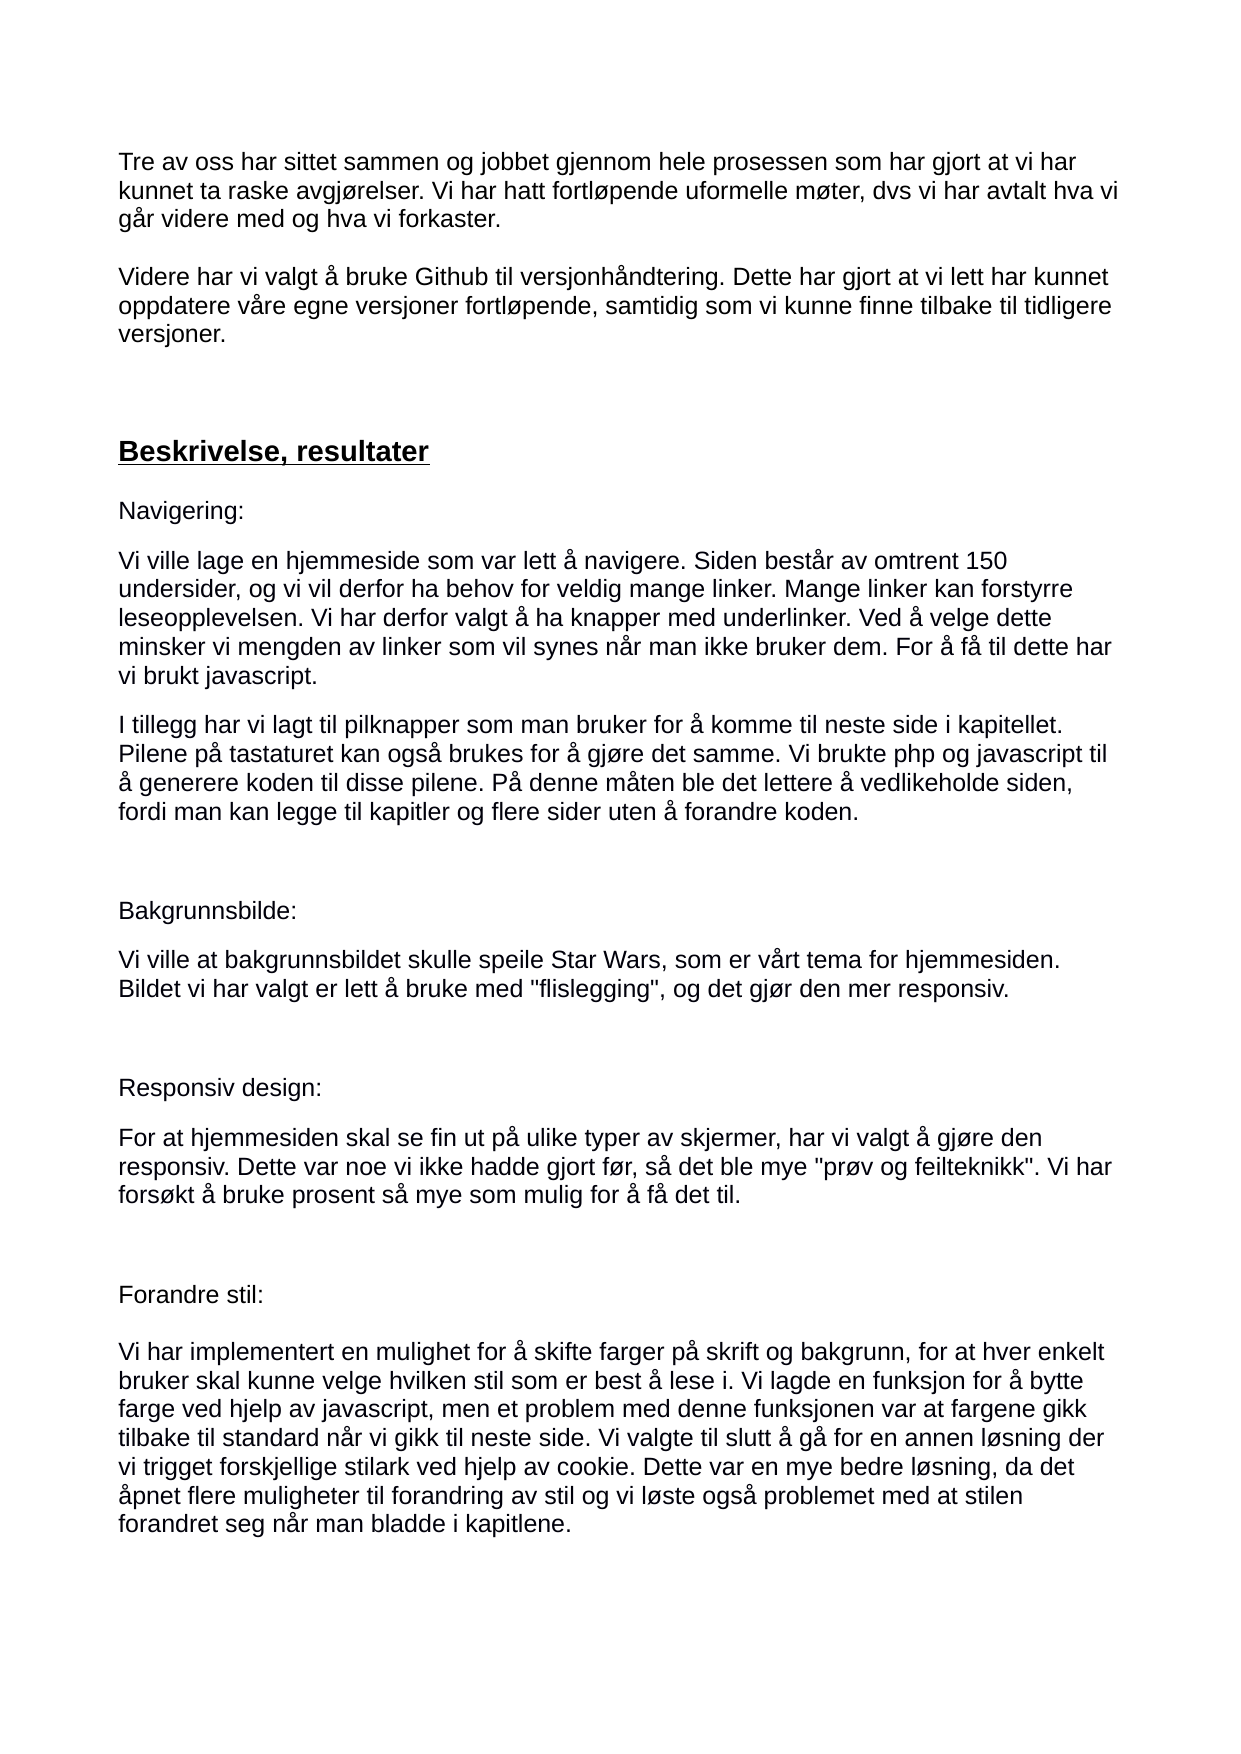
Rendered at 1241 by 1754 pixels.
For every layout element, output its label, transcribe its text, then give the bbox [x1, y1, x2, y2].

text Tre av oss har sittet sammen og jobbet gjennom hele prosessen som har gjort at vi har kunnet ta raske avgjørelser. Vi har hatt fortløpende uformelle møter, dvs vi har avtalt hva vi går videre med og hva vi forkaster. [118, 147, 1122, 233]
text For at hjemmesiden skal se fin ut på ulike typer av skjermer, har vi valgt å gjøre den responsiv. Dette var noe vi ikke hadde gjort før, så det ble mye "prøv og feilteknikk". Vi har forsøkt å bruke prosent så mye som mulig for å få det til. [118, 1123, 1122, 1209]
text Beskrivelse, resultater [118, 434, 1122, 468]
text Forandre stil: [118, 1280, 1122, 1309]
text Vi ville at bakgrunnsbildet skulle speile Star Wars, som er vårt tema for hjemmesiden. Bildet vi har valgt er lett å bruke med "flislegging", og det gjør den mer responsiv. [118, 946, 1122, 1003]
text Videre har vi valgt å bruke Github til versjonhåndtering. Dette har gjort at vi lett har kunnet oppdatere våre egne versjoner fortløpende, samtidig som vi kunne finne tilbake til tidligere versjoner. [118, 262, 1122, 348]
text Navigering: [118, 497, 1122, 525]
text Responsiv design: [118, 1074, 1122, 1102]
text I tillegg har vi lagt til pilknapper som man bruker for å komme til neste side i kapitellet. Pilene på tastaturet kan også brukes for å gjøre det samme. Vi brukte php og javascript til å generere koden til disse pilene. På denne måten ble det lettere å vedlikeholde siden, fordi man kan legge til kapitler og flere sider uten å forandre koden. [118, 711, 1122, 826]
text Bakgrunnsbilde: [118, 896, 1122, 925]
text Vi har implementert en mulighet for å skifte farger på skrift og bakgrunn, for at hver enkelt bruker skal kunne velge hvilken stil som er best å lese i. Vi lagde en funksjon for å bytte farge ved hjelp av javascript, men et problem med denne funksjonen var at fargene gikk tilbake til standard når vi gikk til neste side. Vi valgte til slutt å gå for en annen løsning der vi trigget forskjellige stilark ved hjelp av cookie. Dette var en mye bedre løsning, da det åpnet flere muligheter til forandring av stil og vi løste også problemet med at stilen forandret seg når man bladde i kapitlene. [118, 1337, 1122, 1539]
text Vi ville lage en hjemmeside som var lett å navigere. Siden består av omtrent 150 undersider, og vi vil derfor ha behov for veldig mange linker. Mange linker kan forstyrre leseopplevelsen. Vi har derfor valgt å ha knapper med underlinker. Ved å velge dette minsker vi mengden av linker som vil synes når man ikke bruker dem. For å få til dette har vi brukt javascript. [118, 546, 1122, 690]
